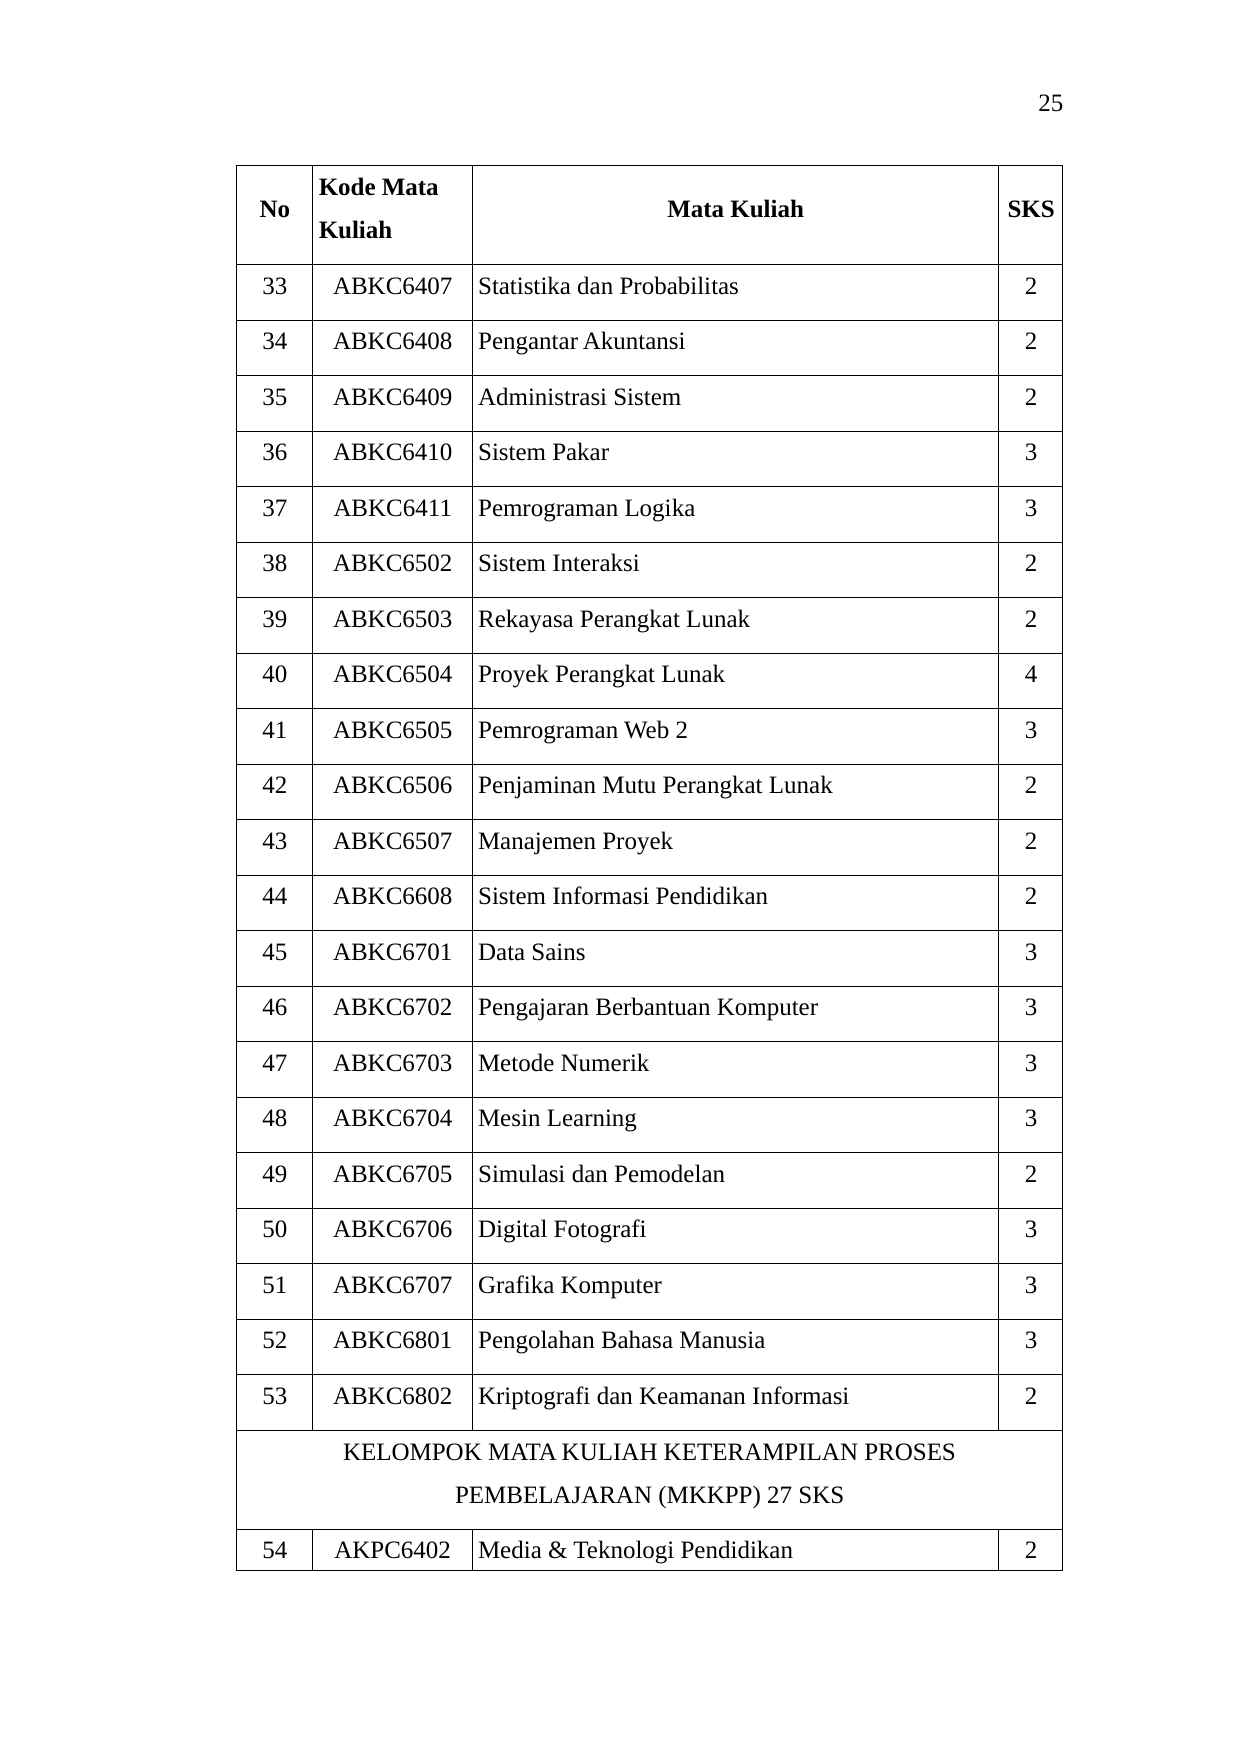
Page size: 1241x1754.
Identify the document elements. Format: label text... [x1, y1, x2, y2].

table_cell 47 [237, 1042, 312, 1097]
table_cell Pemrograman Logika [473, 487, 998, 542]
table_cell ABKC6506 [313, 765, 472, 819]
table_cell Statistika dan Probabilitas [473, 265, 998, 319]
table_cell ABKC6701 [313, 931, 472, 986]
table_cell Mesin Learning [473, 1098, 998, 1152]
table_cell Manajemen Proyek [473, 820, 998, 875]
table_cell 2 [999, 265, 1062, 319]
table_cell ABKC6704 [313, 1098, 472, 1152]
table_cell Penjaminan Mutu Perangkat Lunak [473, 765, 998, 819]
table_cell 3 [999, 1098, 1062, 1152]
table_cell Pengolahan Bahasa Manusia [473, 1320, 998, 1374]
table_cell 48 [237, 1098, 312, 1152]
table_cell 54 [237, 1530, 312, 1570]
table_cell 37 [237, 487, 312, 542]
table_cell 2 [999, 1153, 1062, 1208]
table_cell Grafika Komputer [473, 1264, 998, 1319]
table_cell 3 [999, 987, 1062, 1041]
table_cell Simulasi dan Pemodelan [473, 1153, 998, 1208]
table_cell 2 [999, 1530, 1062, 1570]
table_cell Pengantar Akuntansi [473, 321, 998, 375]
table_cell ABKC6702 [313, 987, 472, 1041]
table_cell KELOMPOK MATA KULIAH KETERAMPILAN PROSES PEMBELAJARAN (MKKPP) 27 SKS [237, 1431, 1062, 1528]
table_cell ABKC6705 [313, 1153, 472, 1208]
table_cell ABKC6502 [313, 543, 472, 597]
table_cell ABKC6411 [313, 487, 472, 542]
table_cell Administrasi Sistem [473, 376, 998, 431]
table_cell Media & Teknologi Pendidikan [473, 1530, 998, 1570]
table_header Mata Kuliah [473, 166, 998, 264]
table_cell 41 [237, 709, 312, 764]
table_cell Kriptografi dan Keamanan Informasi [473, 1375, 998, 1430]
table_cell Rekayasa Perangkat Lunak [473, 598, 998, 653]
table_cell ABKC6409 [313, 376, 472, 431]
table_cell 2 [999, 376, 1062, 431]
table_cell AKPC6402 [313, 1530, 472, 1570]
table_cell 34 [237, 321, 312, 375]
table_cell Sistem Informasi Pendidikan [473, 876, 998, 930]
table_cell ABKC6507 [313, 820, 472, 875]
table_cell 53 [237, 1375, 312, 1430]
table_cell 3 [999, 1264, 1062, 1319]
table_cell 2 [999, 543, 1062, 597]
table_cell ABKC6801 [313, 1320, 472, 1374]
table_cell 49 [237, 1153, 312, 1208]
table_cell 2 [999, 1375, 1062, 1430]
table_cell ABKC6408 [313, 321, 472, 375]
table_cell 2 [999, 876, 1062, 930]
table_cell Data Sains [473, 931, 998, 986]
table_cell ABKC6407 [313, 265, 472, 319]
table_cell ABKC6503 [313, 598, 472, 653]
table_cell Metode Numerik [473, 1042, 998, 1097]
table_cell 38 [237, 543, 312, 597]
table_cell 52 [237, 1320, 312, 1374]
table_header Kode Mata Kuliah [313, 166, 472, 264]
table_cell 2 [999, 598, 1062, 653]
table_cell 51 [237, 1264, 312, 1319]
table_cell 35 [237, 376, 312, 431]
table_cell ABKC6703 [313, 1042, 472, 1097]
table_cell 3 [999, 1320, 1062, 1374]
table_cell ABKC6802 [313, 1375, 472, 1430]
table_cell 3 [999, 432, 1062, 486]
table_cell 3 [999, 1209, 1062, 1263]
table_cell 2 [999, 321, 1062, 375]
table_header No [237, 166, 312, 264]
table_cell 39 [237, 598, 312, 653]
table_cell Digital Fotografi [473, 1209, 998, 1263]
table_cell Pemrograman Web 2 [473, 709, 998, 764]
table_header SKS [999, 166, 1062, 264]
table_cell 42 [237, 765, 312, 819]
table_cell 4 [999, 654, 1062, 708]
table_cell 45 [237, 931, 312, 986]
table_cell 3 [999, 1042, 1062, 1097]
table_cell ABKC6608 [313, 876, 472, 930]
table_cell ABKC6706 [313, 1209, 472, 1263]
table_cell 50 [237, 1209, 312, 1263]
table_cell Proyek Perangkat Lunak [473, 654, 998, 708]
table_cell 44 [237, 876, 312, 930]
table_cell 46 [237, 987, 312, 1041]
table_cell 2 [999, 820, 1062, 875]
table_cell 2 [999, 765, 1062, 819]
table_cell ABKC6707 [313, 1264, 472, 1319]
table_cell Sistem Interaksi [473, 543, 998, 597]
table_cell 36 [237, 432, 312, 486]
table_cell 3 [999, 487, 1062, 542]
table_cell ABKC6504 [313, 654, 472, 708]
table_cell 40 [237, 654, 312, 708]
table_cell 33 [237, 265, 312, 319]
table_cell 43 [237, 820, 312, 875]
table_cell Sistem Pakar [473, 432, 998, 486]
table_cell 3 [999, 931, 1062, 986]
table_cell 3 [999, 709, 1062, 764]
table_cell ABKC6505 [313, 709, 472, 764]
table_cell Pengajaran Berbantuan Komputer [473, 987, 998, 1041]
table_cell ABKC6410 [313, 432, 472, 486]
